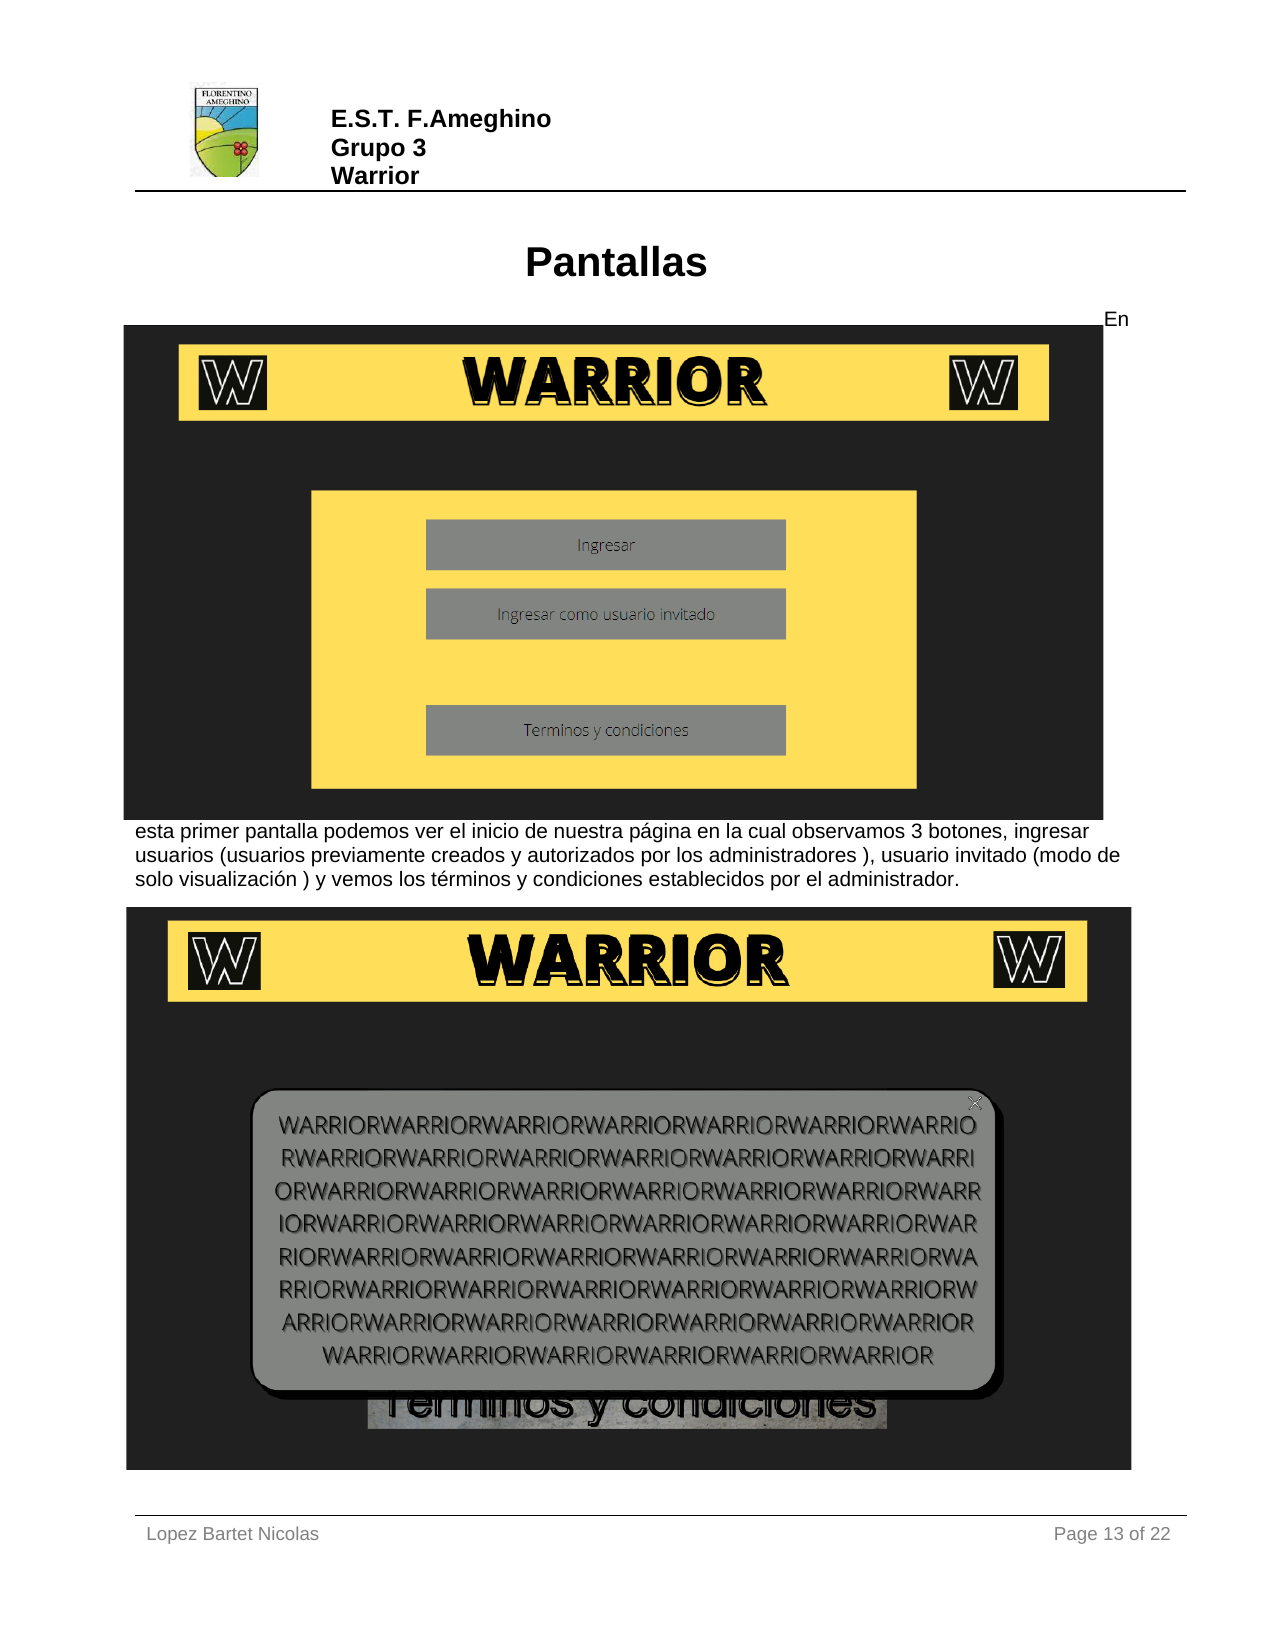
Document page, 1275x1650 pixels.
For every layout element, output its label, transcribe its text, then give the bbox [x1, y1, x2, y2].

text En esta primer pantalla podemos ver el inicio de nuestra página en la cual observamos 3 botones, ingresar usuarios (usuarios previamente creados y autorizados por los administradores ), usuario invitado (modo de solo visualización ) y vemos los términos y condiciones establecidos por el administrador. [135, 307, 1140, 891]
picture [123, 325, 1104, 820]
picture [126, 907, 1132, 1470]
subtitle Pantallas [135, 237, 1140, 285]
picture [189, 82, 260, 177]
